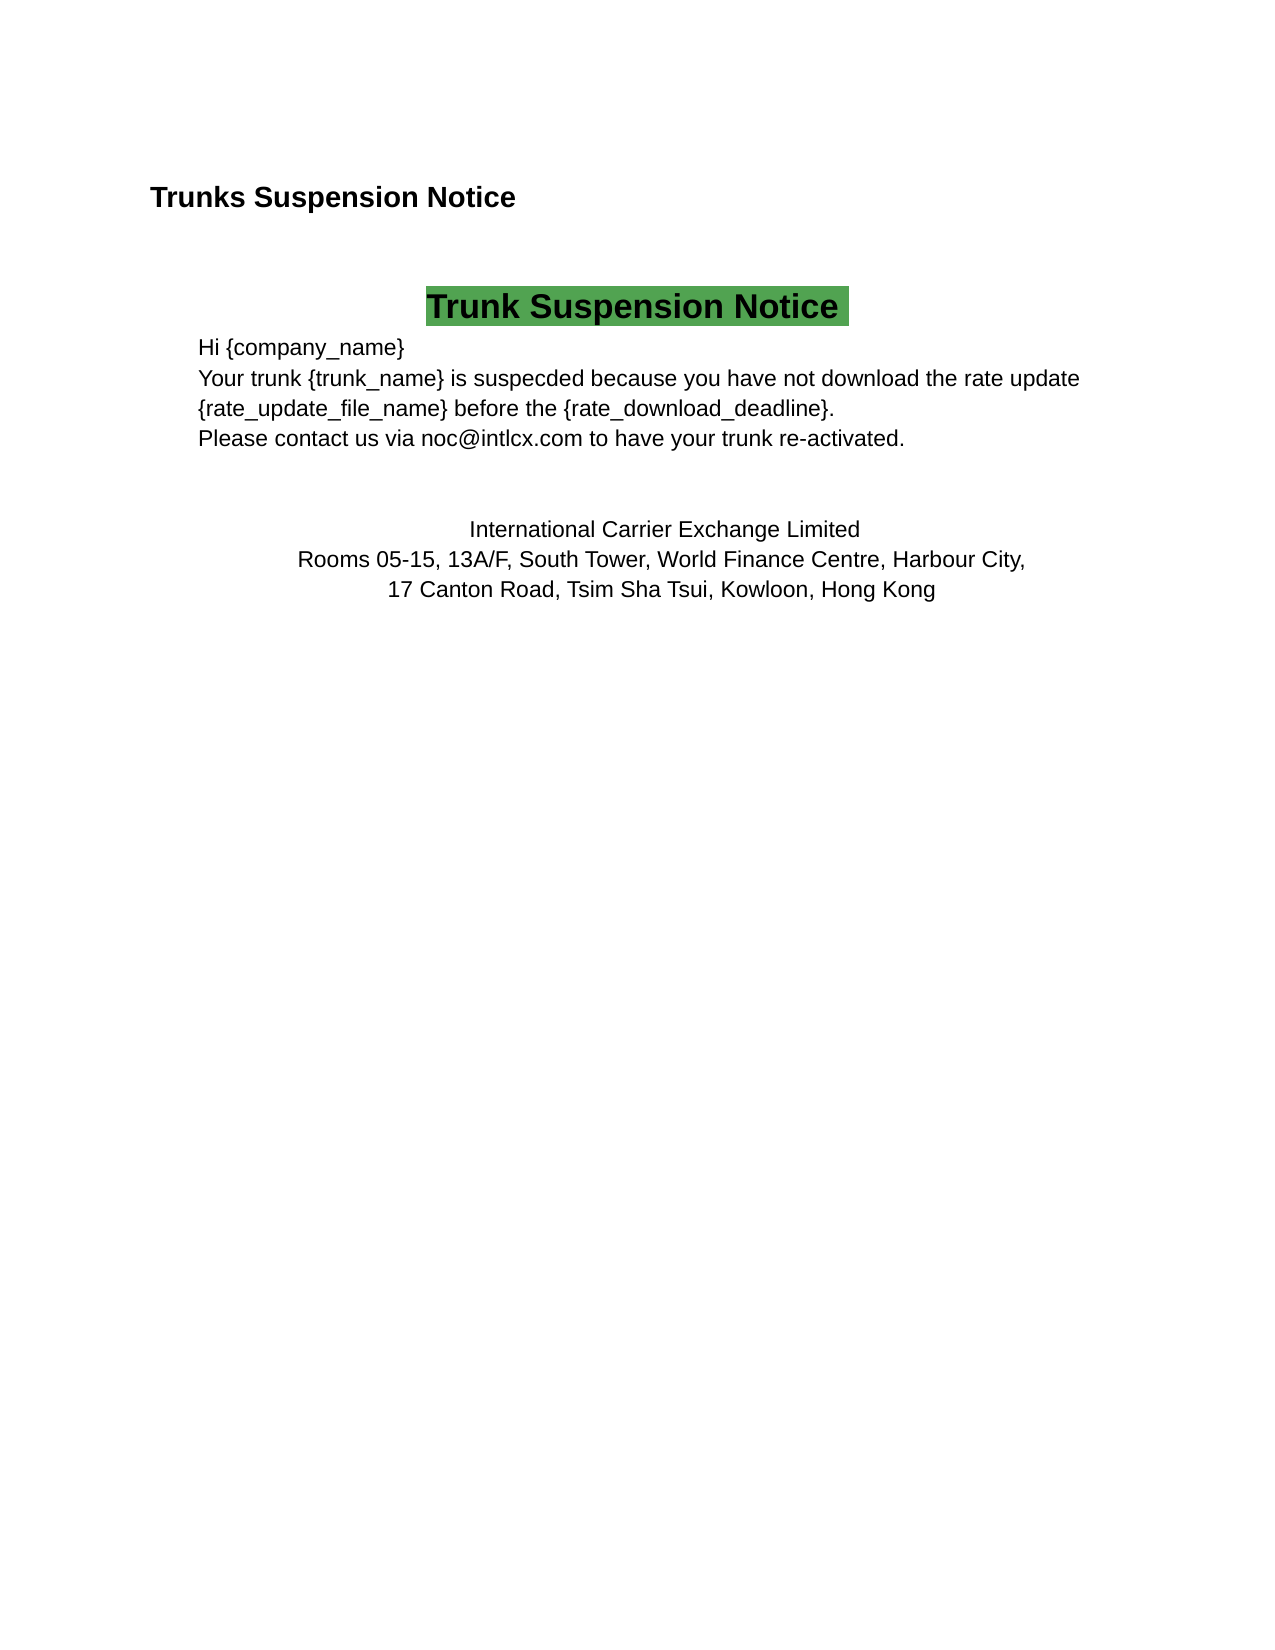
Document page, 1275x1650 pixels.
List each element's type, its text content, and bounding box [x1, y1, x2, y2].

text International Carrier Exchange Limited [198, 516, 1125, 542]
subtitle Trunk Suspension Notice [150, 286, 1125, 326]
text Rooms 05-15, 13A/F, South Tower, World Finance Centre, Harbour City, [198, 546, 1125, 572]
text Trunks Suspension Notice [150, 180, 1125, 214]
text Hi {company_name} [198, 334, 1125, 361]
text Please contact us via noc@intlcx.com to have your trunk re-activated. [198, 425, 1125, 451]
text Your trunk {trunk_name} is suspecded because you have not download the rate update {rate_update_file_name} before the {rate_download_deadline}. [198, 364, 1125, 421]
text 17 Canton Road, Tsim Sha Tsui, Kowloon, Hong Kong [198, 576, 1125, 602]
